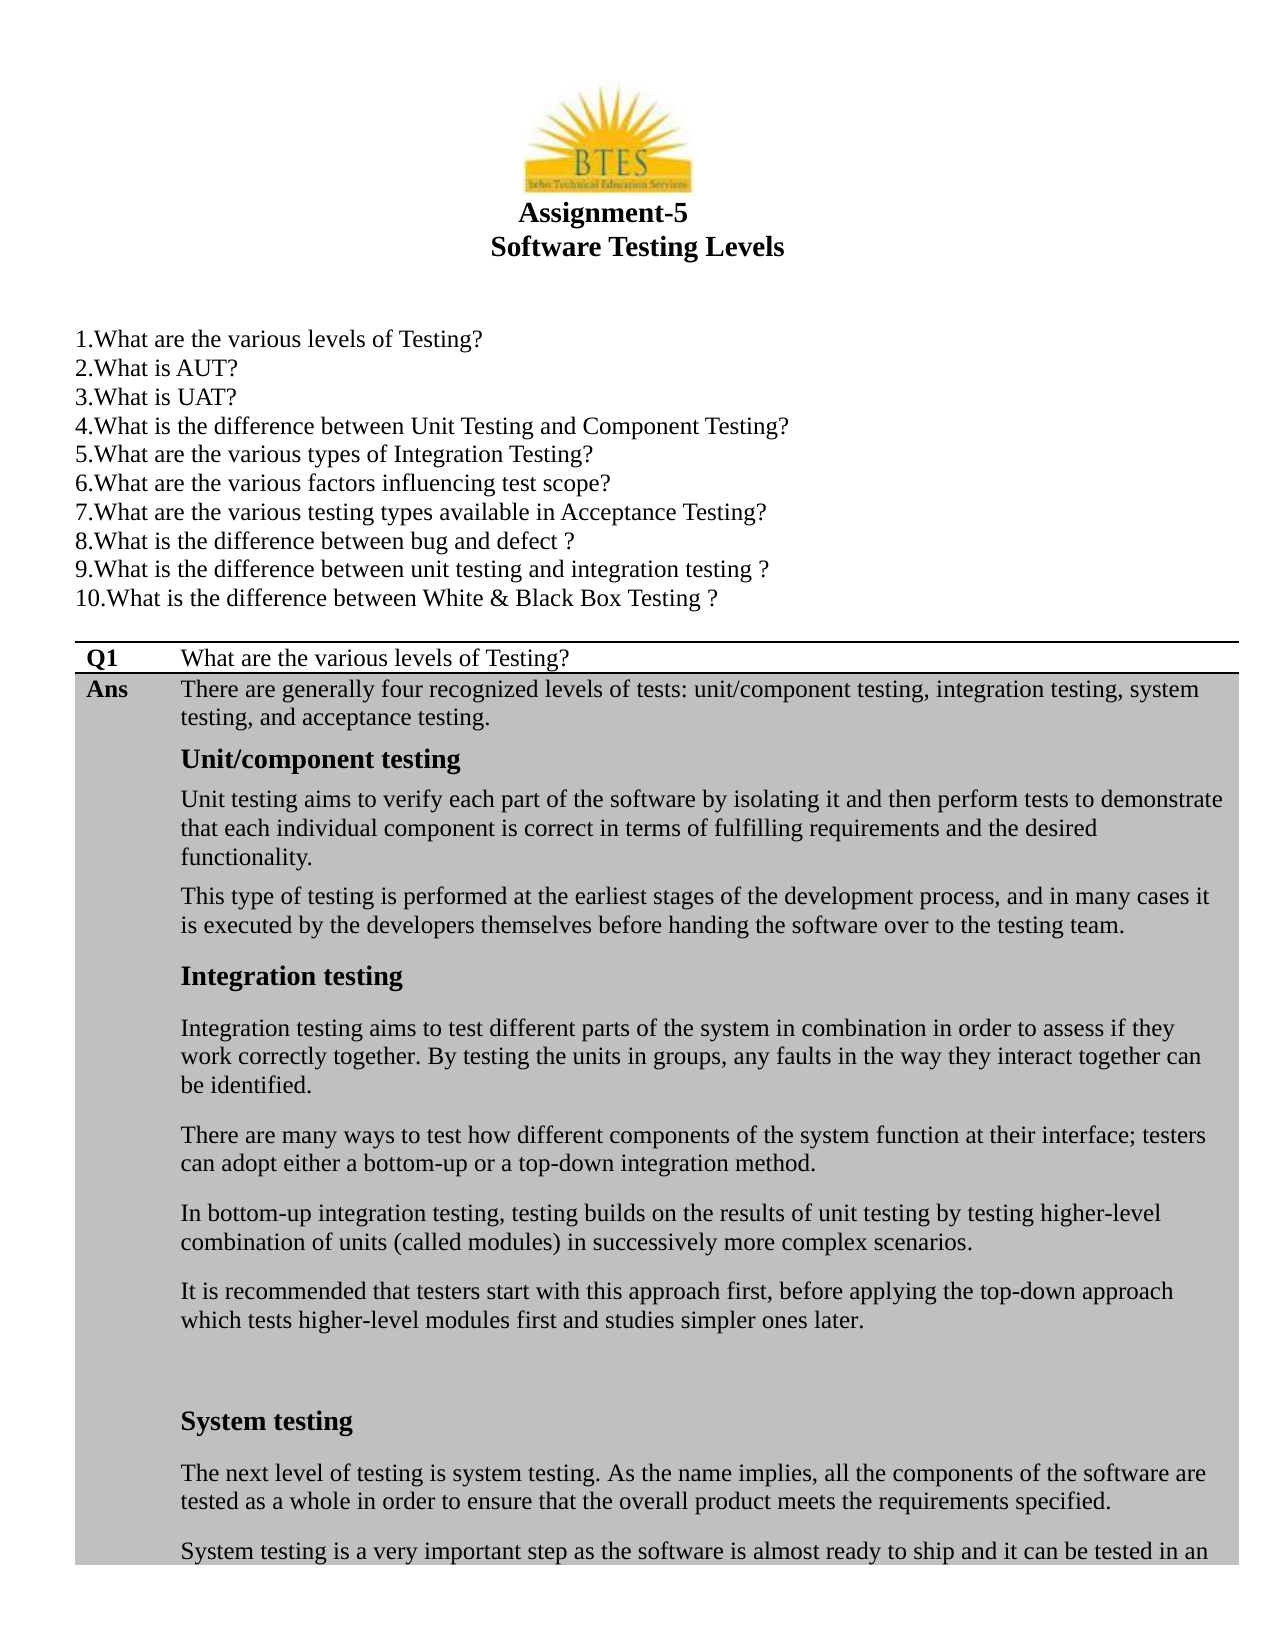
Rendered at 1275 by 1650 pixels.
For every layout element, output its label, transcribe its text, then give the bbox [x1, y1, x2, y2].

list What is UAT? [75, 382, 1200, 411]
table_header Q1 [75, 643, 169, 672]
list What is AUT? [75, 353, 1200, 382]
list What are the various testing types available in Acceptance Testing? [75, 497, 1200, 526]
list What is the difference between Unit Testing and Component Testing? [75, 411, 1200, 439]
list What are the various types of Integration Testing? [75, 439, 1200, 468]
table_cell There are generally four recognized levels of tests: unit/component testing, integration testing, system testing, and acceptance testing. Unit/component testing Unit testing aims to verify each part of the software by isolating it and then perform tests to demonstrate that each individual component is correct in terms of fulfilling requirements and the desired functionality. This type of testing is performed at the earliest stages of the development process, and in many cases it is executed by the developers themselves before handing the software over to the testing team. Integration testing Integration testing aims to test different parts of the system in combination in order to assess if they work correctly together. By testing the units in groups, any faults in the way they interact together can be identified. There are many ways to test how different components of the system function at their interface; testers can adopt either a bottom-up or a top-down integration method. In bottom-up integration testing, testing builds on the results of unit testing by testing higher-level combination of units (called modules) in successively more complex scenarios. It is recommended that testers start with this approach first, before applying the top-down approach which tests higher-level modules first and studies simpler ones later. System testing The next level of testing is system testing. As the name implies, all the components of the software are tested as a whole in order to ensure that the overall product meets the requirements specified. System testing is a very important step as the software is almost ready to ship and it can be tested in an [169, 674, 1239, 1565]
list What is the difference between White & Black Box Testing ? [75, 583, 1200, 612]
text Software Testing Levels [75, 229, 1200, 262]
list What is the difference between unit testing and integration testing ? [75, 554, 1200, 583]
text Assignment-5 [75, 75, 1200, 229]
list What is the difference between bug and defect ? [75, 526, 1200, 554]
list What are the various levels of Testing? [75, 324, 1200, 353]
table_cell Ans [75, 674, 169, 1565]
picture [522, 80, 695, 196]
table_header What are the various levels of Testing? [169, 643, 1239, 672]
list What are the various factors influencing test scope? [75, 468, 1200, 497]
